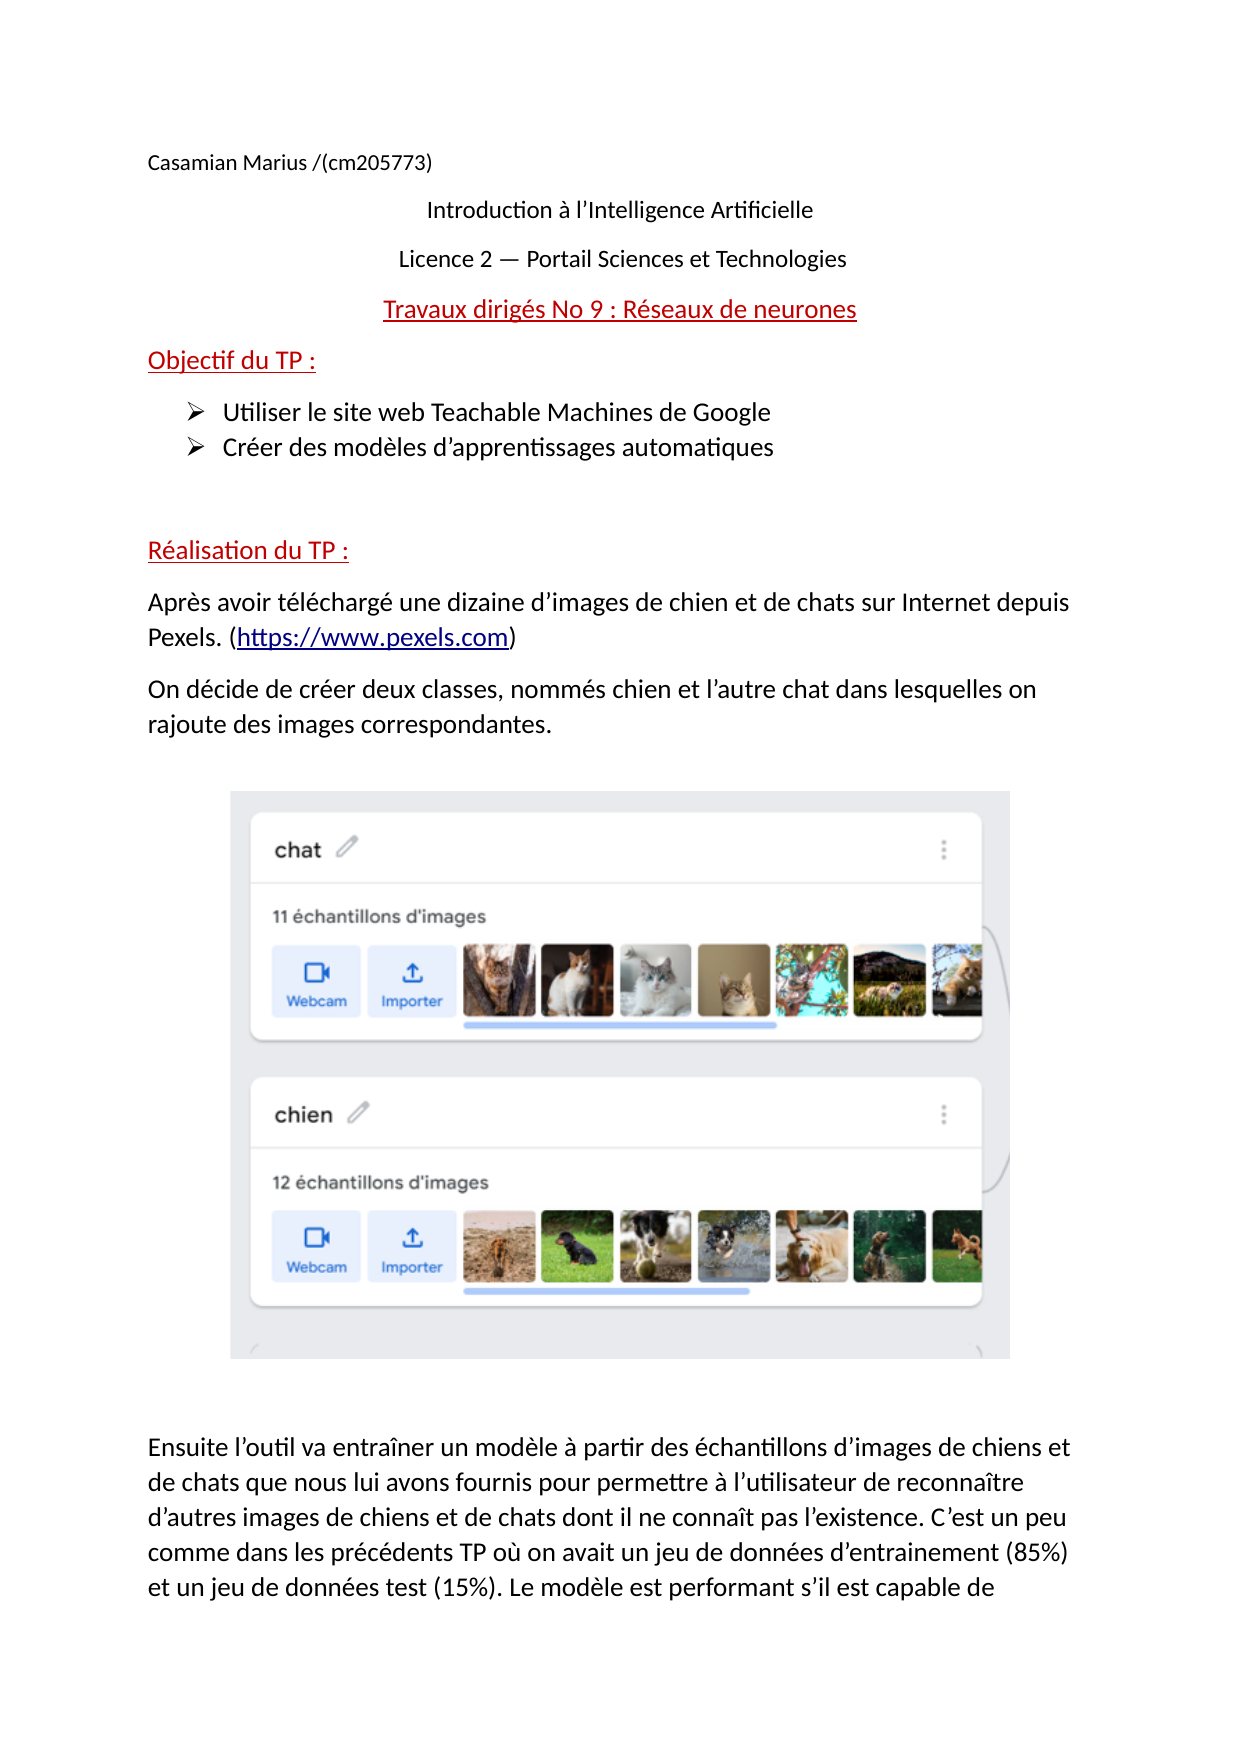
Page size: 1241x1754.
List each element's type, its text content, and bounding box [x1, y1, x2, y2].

text On décide de créer deux classes, nommés chien et l’autre chat dans lesquelles on rajoute des images correspondantes. [148, 672, 1093, 740]
text Travaux dirigés No 9 : Réseaux de neurones [148, 292, 1093, 325]
text Objectif du TP : [148, 343, 1093, 377]
list Créer des modèles d’apprentissages automatiques [185, 430, 1093, 463]
text Casamian Marius /(cm205773) [148, 148, 1093, 176]
text Licence 2 — Portail Sciences et Technologies [148, 243, 1093, 273]
text Ensuite l’outil va entraîner un modèle à partir des échantillons d’images de chiens et de chats que nous lui avons fournis pour permettre à l’utilisateur de reconnaître d’autres images de chiens et de chats dont il ne connaît pas l’existence. C’est un peu comme dans les précédents TP où on avait un jeu de données d’entrainement (85%) et un jeu de données test (15%). Le modèle est performant s’il est capable de [148, 1430, 1093, 1603]
text Après avoir téléchargé une dizaine d’images de chien et de chats sur Internet depuis Pexels. (https://www.pexels.com) [148, 585, 1093, 653]
list Utiliser le site web Teachable Machines de Google [185, 395, 1093, 428]
text Introduction à l’Intelligence Artificielle [148, 194, 1093, 224]
text Réalisation du TP : [148, 533, 1093, 567]
